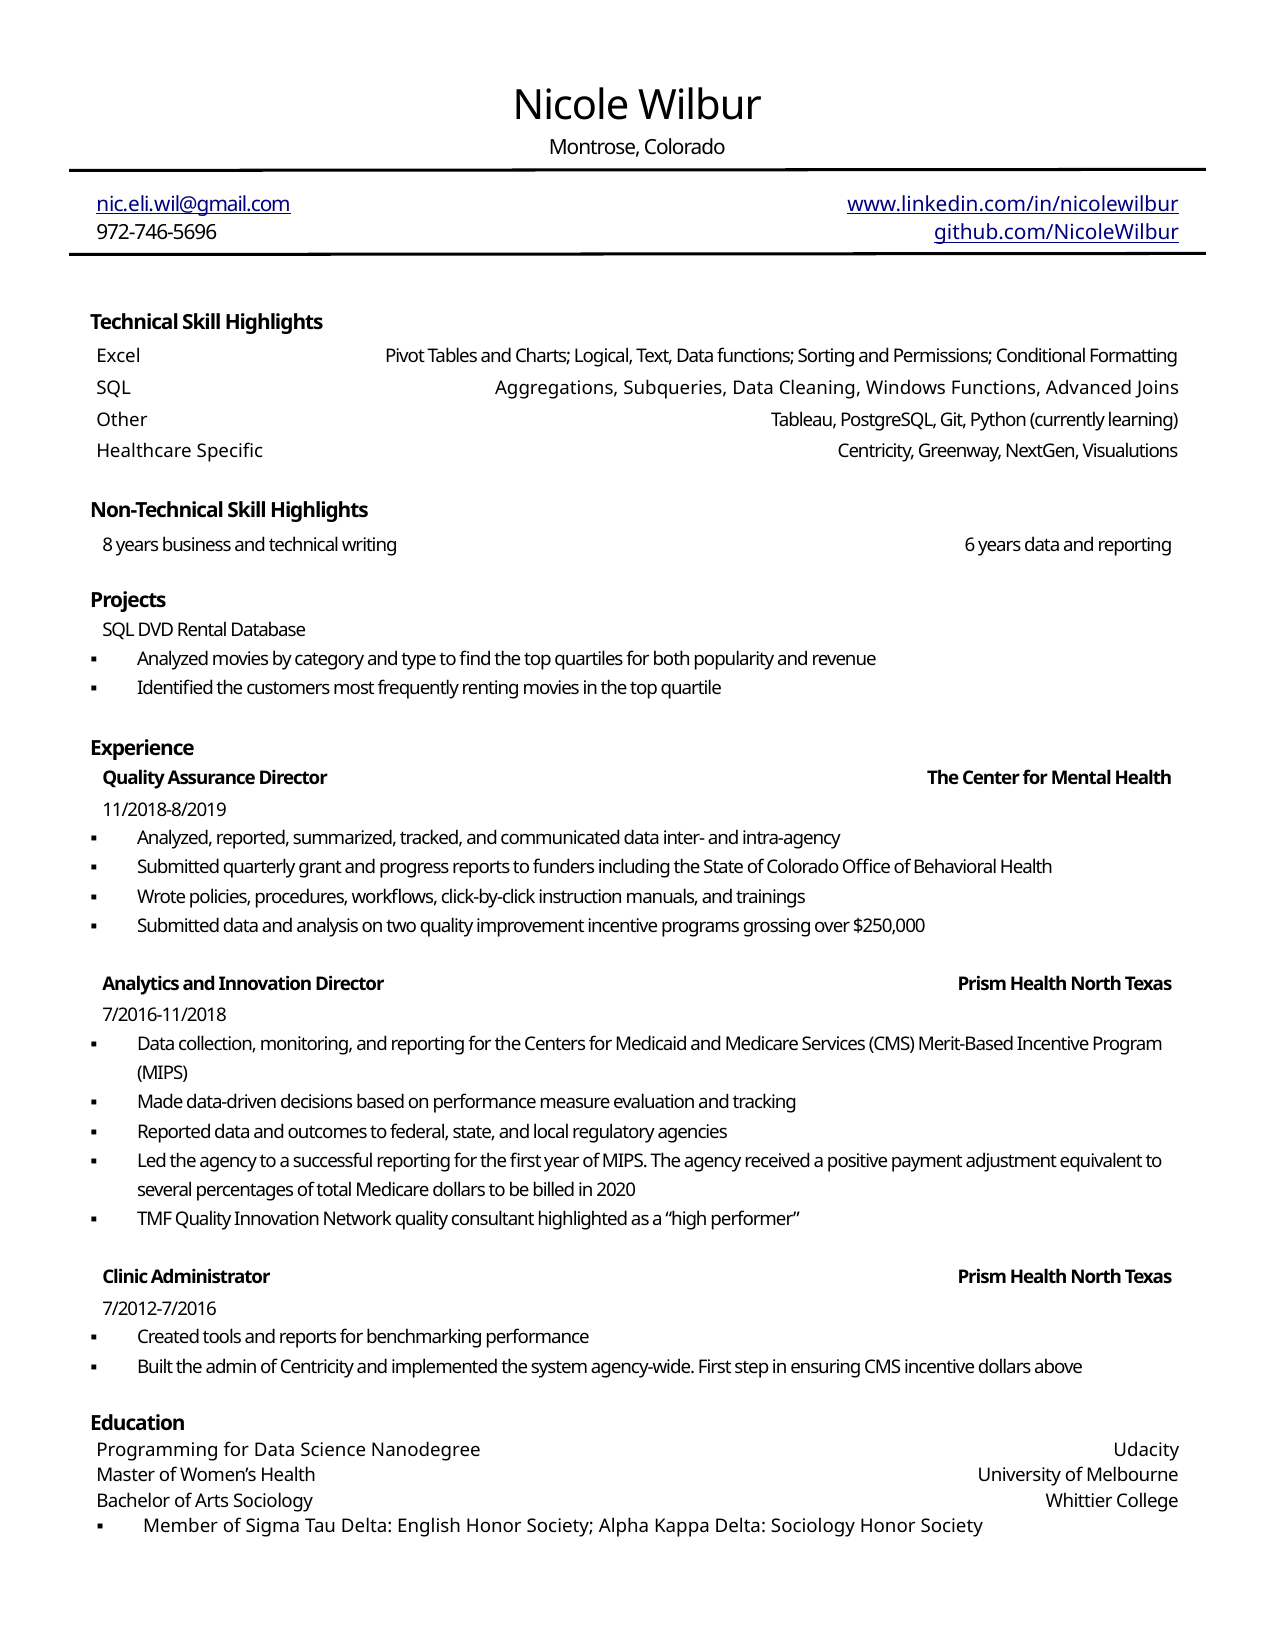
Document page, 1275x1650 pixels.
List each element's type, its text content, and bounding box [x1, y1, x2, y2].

table_cell Master of Women’s Health [90, 1462, 637, 1487]
table_header 8 years business and technical writing [90, 528, 617, 559]
table_cell University of Melbourne [638, 1462, 1185, 1487]
list Created tools and reports for benchmarking performance [90, 1324, 1185, 1349]
table_header Clinic Administrator [90, 1261, 617, 1292]
table_cell Aggregations, Subqueries, Data Cleaning, Windows Functions, Advanced Joins [334, 371, 1185, 403]
list Submitted quarterly grant and progress reports to funders including the State of Colorado Office of Behavioral Health [90, 854, 1185, 879]
list Led the agency to a successful reporting for the first year of MIPS. The agency received a positive payment adjustment equivalent to several percentages of total Medicare dollars to be billed in 2020 [90, 1147, 1185, 1202]
table_cell [617, 1292, 1185, 1324]
table_header SQL DVD Rental Database [90, 614, 617, 645]
table_header Programming for Data Science Nanodegree [90, 1436, 637, 1462]
table_header Prism Health North Texas [617, 967, 1185, 998]
text Education [90, 1408, 1185, 1436]
table_cell 11/2018-8/2019 [90, 793, 617, 824]
list Data collection, monitoring, and reporting for the Centers for Medicaid and Medicare Services (CMS) Merit-Based Incentive Program (MIPS) [90, 1030, 1185, 1085]
table_cell Member of Sigma Tau Delta: English Honor Society; Alpha Kappa Delta: Sociology Honor Society [90, 1513, 1185, 1538]
table_cell 972-746-5696 [90, 218, 637, 246]
list Built the admin of Centricity and implemented the system agency-wide. First step in ensuring CMS incentive dollars above [90, 1353, 1185, 1378]
table_cell [617, 793, 1185, 824]
table_header Excel [90, 340, 334, 371]
table_cell Bachelor of Arts Sociology [90, 1487, 637, 1513]
table_header Pivot Tables and Charts; Logical, Text, Data functions; Sorting and Permissions; Conditional Formatting [334, 340, 1185, 371]
table_header 6 years data and reporting [617, 528, 1185, 559]
list Identified the customers most frequently renting movies in the top quartile [90, 674, 1185, 700]
table_header Analytics and Innovation Director [90, 967, 617, 998]
table_cell [617, 999, 1185, 1030]
table_cell Whittier College [638, 1487, 1185, 1513]
table_cell Tableau, PostgreSQL, Git, Python (currently learning) [334, 403, 1185, 434]
table_cell Healthcare Specific [90, 435, 334, 466]
text Projects [90, 585, 1185, 613]
list Wrote policies, procedures, workflows, click-by-click instruction manuals, and trainings [90, 883, 1185, 908]
table_header www.linkedin.com/in/nicolewilbur [638, 189, 1185, 217]
list Analyzed movies by category and type to find the top quartiles for both popularity and revenue [90, 645, 1185, 671]
table_cell 7/2012-7/2016 [90, 1292, 617, 1324]
text Experience [90, 733, 1185, 761]
table_header The Center for Mental Health [617, 761, 1185, 793]
table_cell Other [90, 403, 334, 434]
table_header nic.eli.wil@gmail.com [90, 189, 637, 217]
list TMF Quality Innovation Network quality consultant highlighted as a “high performer” [90, 1206, 1185, 1231]
table_cell SQL [90, 371, 334, 403]
table_header Prism Health North Texas [617, 1261, 1185, 1292]
table_cell 7/2016-11/2018 [90, 999, 617, 1030]
text Technical Skill Highlights [90, 307, 1185, 336]
table_cell Centricity, Greenway, NextGen, Visualutions [334, 435, 1185, 466]
text Nicole Wilbur [90, 75, 1185, 132]
text Montrose, Colorado [90, 132, 1185, 160]
table_header Quality Assurance Director [90, 761, 617, 793]
list Reported data and outcomes to federal, state, and local regulatory agencies [90, 1118, 1185, 1143]
table_header Udacity [638, 1436, 1185, 1462]
table_header [617, 614, 1185, 645]
list Submitted data and analysis on two quality improvement incentive programs grossing over $250,000 [90, 912, 1185, 938]
list Made data-driven decisions based on performance measure evaluation and tracking [90, 1089, 1185, 1114]
list Analyzed, reported, summarized, tracked, and communicated data inter- and intra-agency [90, 824, 1185, 850]
table_cell github.com/NicoleWilbur [638, 218, 1185, 246]
text Non-Technical Skill Highlights [90, 495, 1185, 524]
